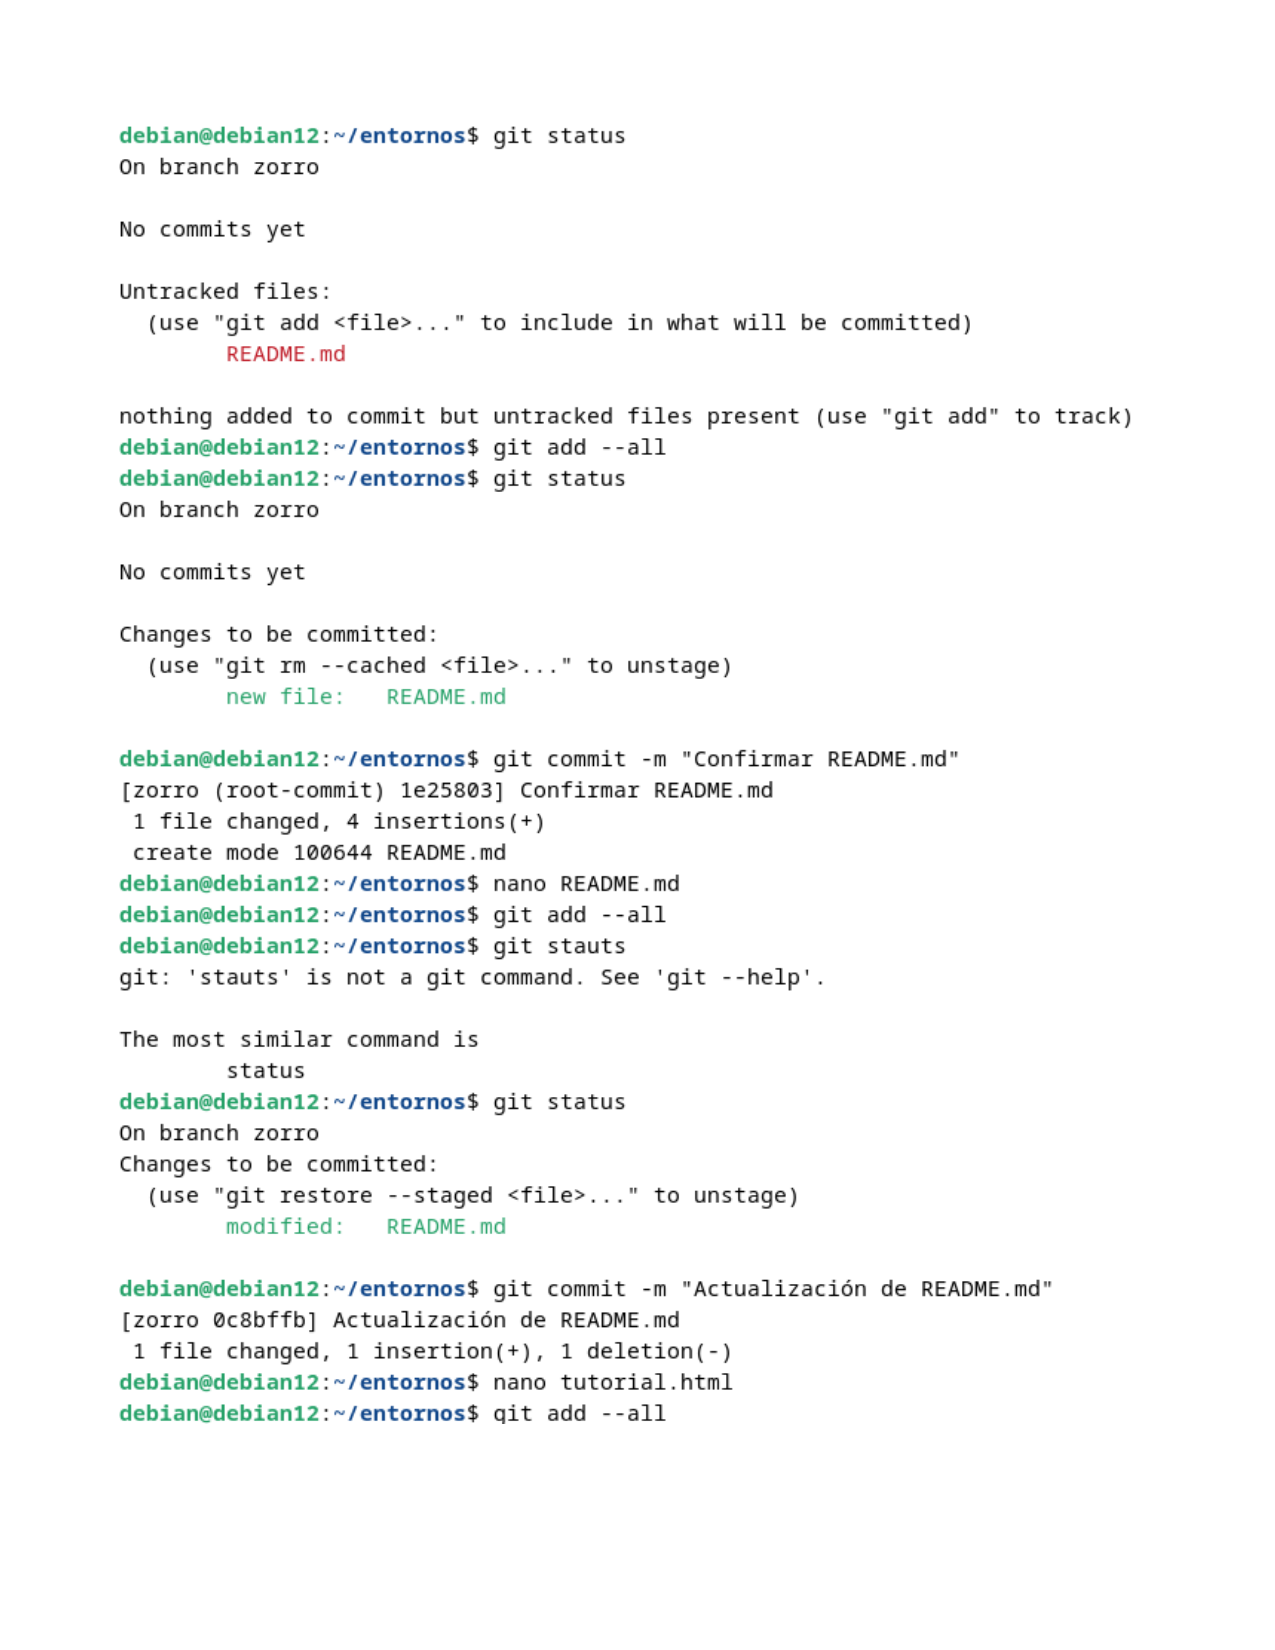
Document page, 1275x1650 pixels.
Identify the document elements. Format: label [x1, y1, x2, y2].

picture [118, 118, 1157, 1424]
